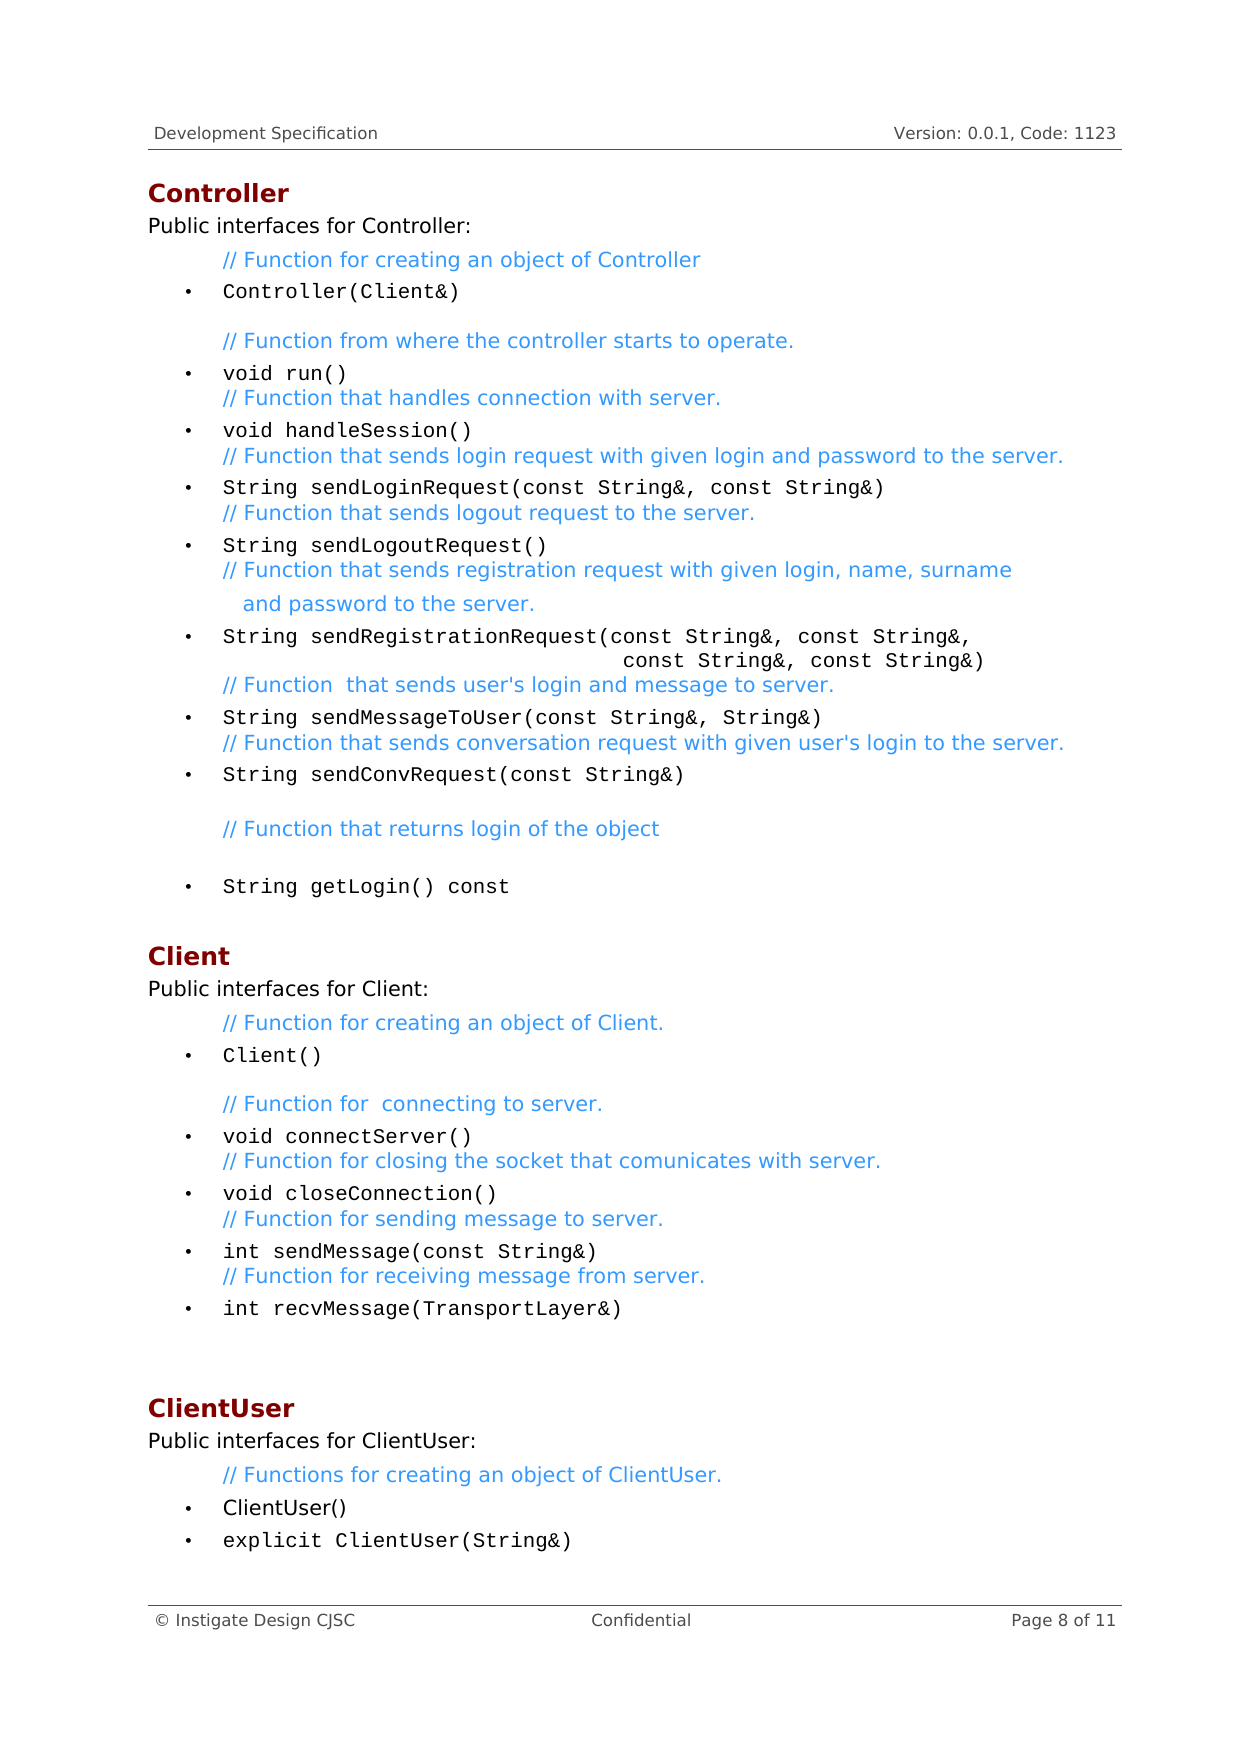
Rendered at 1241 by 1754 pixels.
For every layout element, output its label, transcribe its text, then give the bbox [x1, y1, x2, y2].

list ClientUser() [185, 1496, 1122, 1521]
list void closeConnection() [185, 1183, 1122, 1207]
list void handleSession() [185, 420, 1122, 444]
list // Function for sending message to server. [185, 1207, 1122, 1231]
list const String&, const String&) [185, 649, 1122, 673]
list String sendRegistrationRequest(const String&, const String&, [185, 626, 1122, 649]
list Controller(Client&) [185, 282, 1122, 305]
list // Function for creating an object of Controller [185, 248, 1122, 272]
list String sendConvRequest(const String&) [185, 764, 1122, 788]
subtitle Controller [148, 179, 1122, 208]
list // Functions for creating an object of ClientUser. [185, 1463, 1122, 1487]
list Client() [185, 1045, 1122, 1068]
list and password to the server. [185, 592, 1122, 616]
list // Function that returns login of the object [185, 817, 1122, 842]
subtitle Client [148, 942, 1122, 971]
list void run() [185, 363, 1122, 386]
list // Function for closing the socket that comunicates with server. [185, 1149, 1122, 1174]
list int recvMessage(TransportLayer&) [185, 1298, 1122, 1322]
list void connectServer() [185, 1126, 1122, 1149]
list // Function from where the controller starts to operate. [185, 329, 1122, 353]
list String sendMessageToUser(const String&, String&) [185, 707, 1122, 731]
list String sendLogoutRequest() [185, 535, 1122, 558]
text Public interfaces for Controller: [148, 214, 1122, 238]
list // Function that sends conversation request with given user's login to the server. [185, 731, 1122, 755]
text Public interfaces for ClientUser: [148, 1429, 1122, 1453]
list // Function that sends user's login and message to server. [185, 673, 1122, 697]
list // Function for creating an object of Client. [185, 1011, 1122, 1035]
list // Function for receiving message from server. [185, 1264, 1122, 1289]
list // Function that sends logout request to the server. [185, 501, 1122, 525]
subtitle ClientUser [148, 1394, 1122, 1423]
list String getLogin() const [185, 876, 1122, 900]
list // Function that sends registration request with given login, name, surname [185, 558, 1122, 583]
text Public interfaces for Client: [148, 977, 1122, 1002]
list // Function that handles connection with server. [185, 386, 1122, 411]
list int sendMessage(const String&) [185, 1241, 1122, 1264]
list // Function for connecting to server. [185, 1092, 1122, 1116]
list explicit ClientUser(String&) [185, 1530, 1122, 1554]
list // Function that sends login request with given login and password to the server. [185, 444, 1122, 468]
list String sendLoginRequest(const String&, const String&) [185, 477, 1122, 501]
